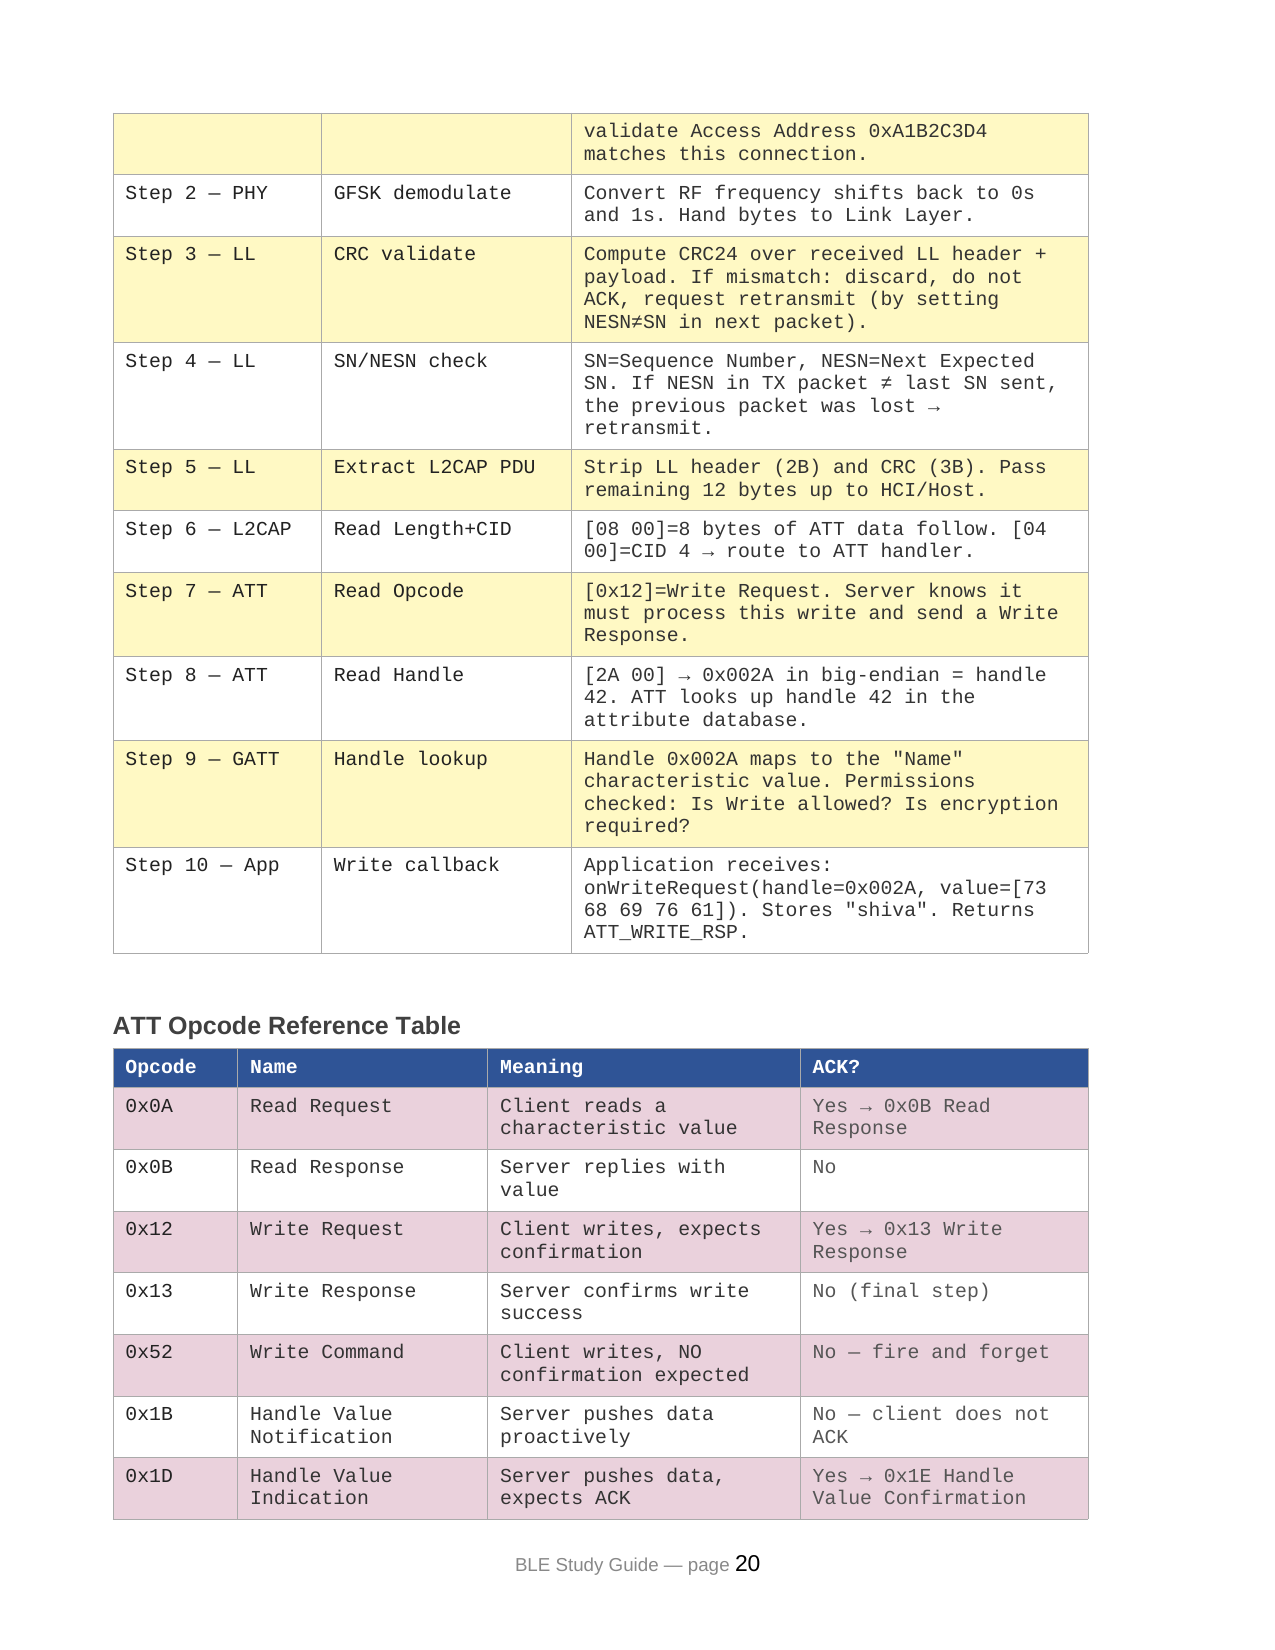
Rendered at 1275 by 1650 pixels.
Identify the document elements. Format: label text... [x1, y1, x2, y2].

table_cell Client writes, expects confirmation [488, 1212, 800, 1272]
table_cell No (final step) [801, 1273, 1088, 1334]
table_cell Yes → 0x0B Read Response [801, 1088, 1088, 1149]
table_cell SN/NESN check [322, 343, 571, 449]
table_cell No — client does not ACK [801, 1397, 1088, 1457]
table_cell Read Handle [322, 657, 571, 740]
table_cell Handle Value Indication [238, 1458, 487, 1519]
table_cell 0x0B [114, 1150, 237, 1211]
table_cell Yes → 0x1E Handle Value Confirmation [801, 1458, 1088, 1519]
table_cell Read Length+CID [322, 511, 571, 572]
table_cell No — fire and forget [801, 1335, 1088, 1396]
table_cell Client reads a characteristic value [488, 1088, 800, 1149]
table_cell Step 8 — ATT [114, 657, 321, 740]
table_cell Server pushes data proactively [488, 1397, 800, 1457]
table_cell Write Command [238, 1335, 487, 1396]
table_cell Server replies with value [488, 1150, 800, 1211]
table_cell Read Response [238, 1150, 487, 1211]
table_cell Step 5 — LL [114, 450, 321, 510]
table_cell 0x12 [114, 1212, 237, 1272]
table_header Opcode [114, 1049, 237, 1087]
table_cell 0x0A [114, 1088, 237, 1149]
table_cell Convert RF frequency shifts back to 0s and 1s. Hand bytes to Link Layer. [572, 175, 1088, 236]
table_cell CRC validate [322, 237, 571, 342]
table_cell Application receives: onWriteRequest(handle=0x002A, value=[73 68 69 76 61]). Stores "shiva". Returns ATT_WRITE_RSP. [572, 848, 1088, 953]
table_cell SN=Sequence Number, NESN=Next Expected SN. If NESN in TX packet ≠ last SN sent, the previous packet was lost → retransmit. [572, 343, 1088, 449]
table_header ACK? [801, 1049, 1088, 1087]
table_cell Server confirms write success [488, 1273, 800, 1334]
table_cell [322, 114, 571, 174]
table_cell Read Opcode [322, 573, 571, 656]
table_cell [0x12]=Write Request. Server knows it must process this write and send a Write Response. [572, 573, 1088, 656]
table_cell validate Access Address 0xA1B2C3D4 matches this connection. [572, 114, 1088, 174]
table_cell Extract L2CAP PDU [322, 450, 571, 510]
table_cell Write Request [238, 1212, 487, 1272]
table_cell GFSK demodulate [322, 175, 571, 236]
table_cell Step 4 — LL [114, 343, 321, 449]
table_cell [08 00]=8 bytes of ATT data follow. [04 00]=CID 4 → route to ATT handler. [572, 511, 1088, 572]
table_cell [114, 114, 321, 174]
table_header Meaning [488, 1049, 800, 1087]
table_cell [2A 00] → 0x002A in big-endian = handle 42. ATT looks up handle 42 in the attribute database. [572, 657, 1088, 740]
table_cell 0x1B [114, 1397, 237, 1457]
table_cell Handle Value Notification [238, 1397, 487, 1457]
table_cell 0x13 [114, 1273, 237, 1334]
table_cell Write callback [322, 848, 571, 953]
table_cell Step 3 — LL [114, 237, 321, 342]
table_cell Handle 0x002A maps to the "Name" characteristic value. Permissions checked: Is Write allowed? Is encryption required? [572, 741, 1088, 847]
table_cell 0x52 [114, 1335, 237, 1396]
table_cell Step 9 — GATT [114, 741, 321, 847]
table_cell Handle lookup [322, 741, 571, 847]
table_cell 0x1D [114, 1458, 237, 1519]
table_cell Read Request [238, 1088, 487, 1149]
table_cell Strip LL header (2B) and CRC (3B). Pass remaining 12 bytes up to HCI/Host. [572, 450, 1088, 510]
table_cell Compute CRC24 over received LL header + payload. If mismatch: discard, do not ACK, request retransmit (by setting NESN≠SN in next packet). [572, 237, 1088, 342]
table_cell No [801, 1150, 1088, 1211]
table_cell Yes → 0x13 Write Response [801, 1212, 1088, 1272]
table_header Name [238, 1049, 487, 1087]
table_cell Step 2 — PHY [114, 175, 321, 236]
table_cell Client writes, NO confirmation expected [488, 1335, 800, 1396]
table_cell Step 7 — ATT [114, 573, 321, 656]
table_cell Step 6 — L2CAP [114, 511, 321, 572]
table_cell Write Response [238, 1273, 487, 1334]
subtitle ATT Opcode Reference Table [112, 1011, 1162, 1040]
table_cell Server pushes data, expects ACK [488, 1458, 800, 1519]
table_cell Step 10 — App [114, 848, 321, 953]
